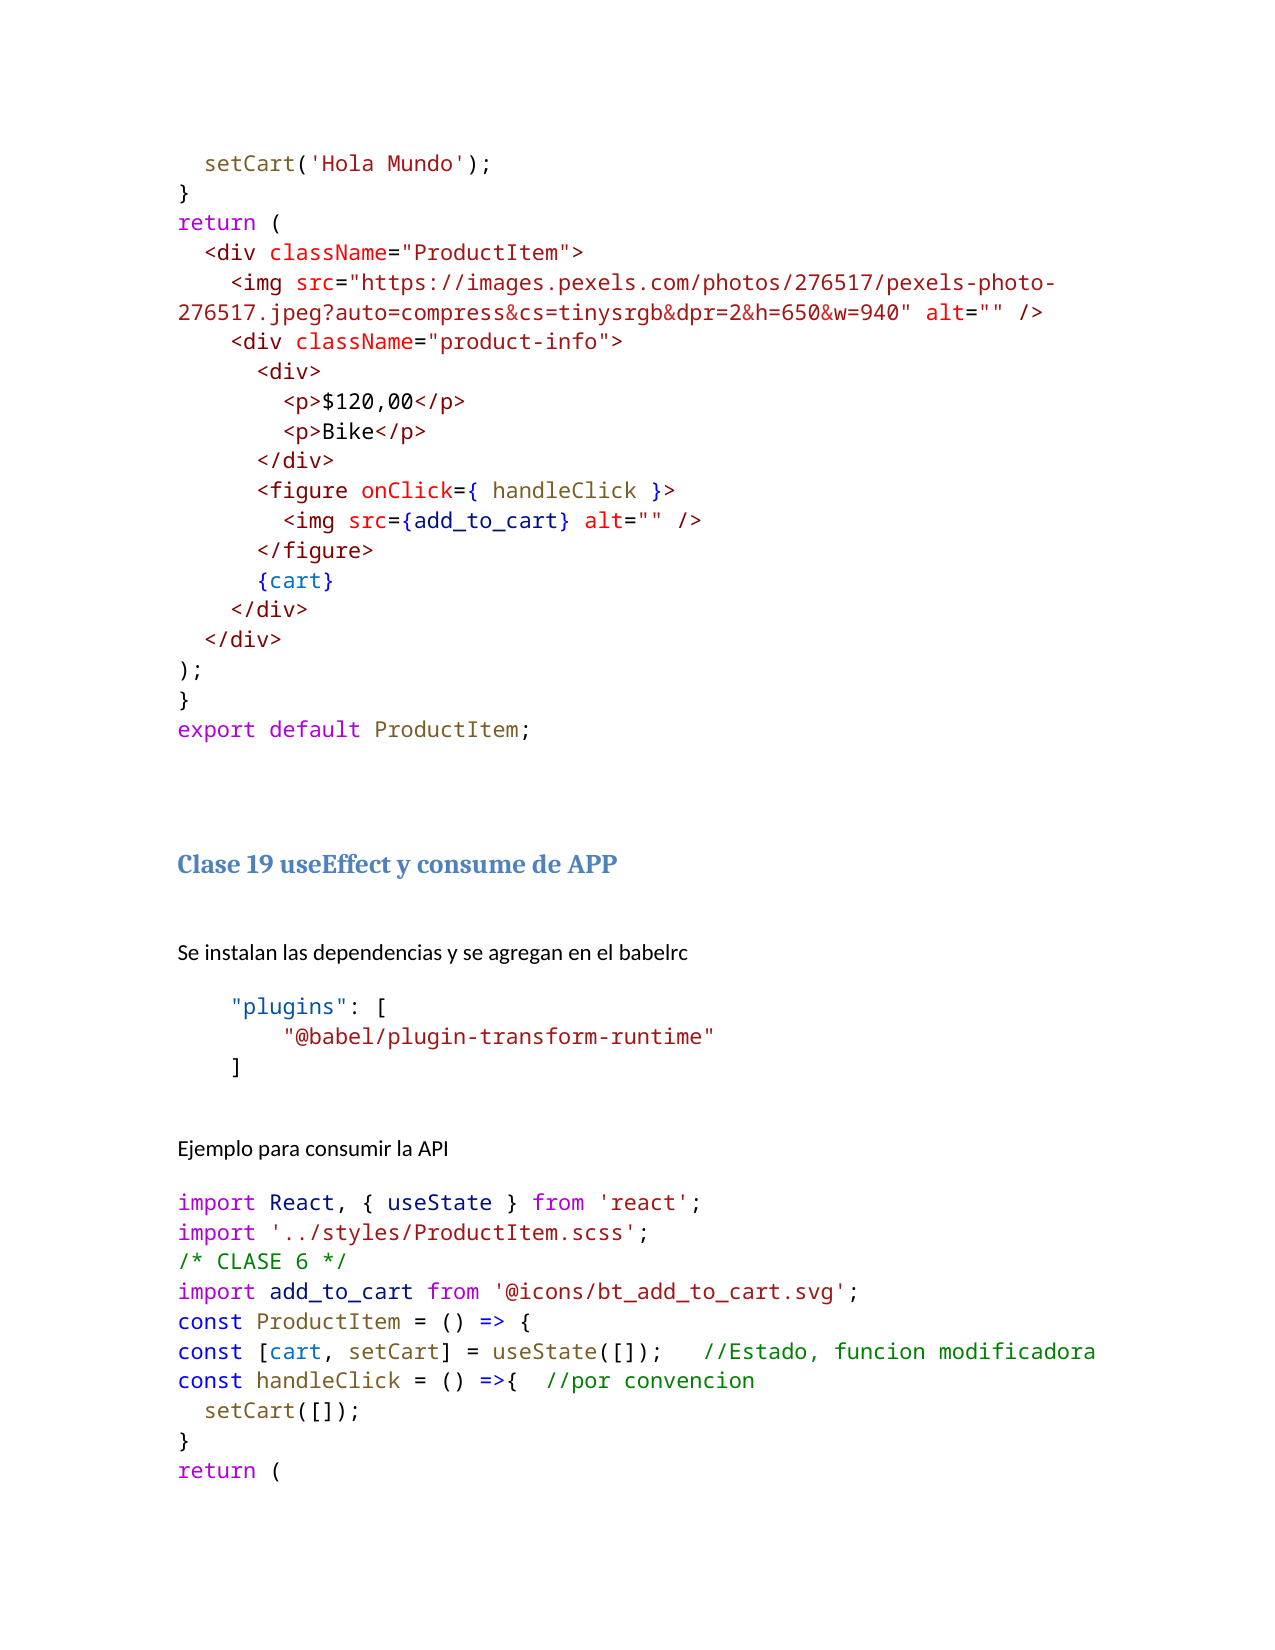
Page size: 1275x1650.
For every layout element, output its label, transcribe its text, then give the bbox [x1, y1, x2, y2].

text import '../styles/ProductItem.scss'; [177, 1216, 1098, 1246]
text </div> [177, 594, 1098, 624]
text <p>$120,00</p> [177, 386, 1098, 416]
text import add_to_cart from '@icons/bt_add_to_cart.svg'; [177, 1276, 1098, 1306]
text setCart('Hola Mundo'); [177, 148, 1098, 177]
text } [177, 177, 1098, 207]
text ); [177, 654, 1098, 684]
text import React, { useState } from 'react'; [177, 1187, 1098, 1216]
text <figure onClick={ handleClick }> [177, 475, 1098, 505]
text const ProductItem = () => { [177, 1306, 1098, 1336]
text </div> [177, 624, 1098, 654]
text export default ProductItem; [177, 714, 1098, 743]
text } [177, 684, 1098, 714]
text setCart([]); [177, 1395, 1098, 1425]
text return ( [177, 1455, 1098, 1484]
text const handleClick = () =>{ //por convencion [177, 1365, 1098, 1395]
text Se instalan las dependencias y se agregan en el babelrc [177, 938, 1098, 966]
subtitle Clase 19 useEffect y consume de APP [177, 849, 1098, 881]
text <img src="https://images.pexels.com/photos/276517/pexels-photo-276517.jpeg?auto=compress&cs=tinysrgb&dpr=2&h=650&w=940" alt="" /> [177, 267, 1098, 326]
text return ( [177, 207, 1098, 237]
text <div className="ProductItem"> [177, 237, 1098, 267]
text {cart} [177, 565, 1098, 594]
text const [cart, setCart] = useState([]); //Estado, funcion modificadora [177, 1336, 1098, 1365]
text /* CLASE 6 */ [177, 1246, 1098, 1276]
text </div> [177, 446, 1098, 475]
text <img src={add_to_cart} alt="" /> [177, 505, 1098, 535]
text "@babel/plugin-transform-runtime" [177, 1021, 1098, 1051]
text Ejemplo para consumir la API [177, 1134, 1098, 1162]
text <p>Bike</p> [177, 416, 1098, 446]
text <div> [177, 356, 1098, 386]
text </figure> [177, 535, 1098, 565]
text ] [177, 1051, 1098, 1081]
text } [177, 1425, 1098, 1455]
text <div className="product-info"> [177, 326, 1098, 356]
text "plugins": [ [177, 991, 1098, 1021]
